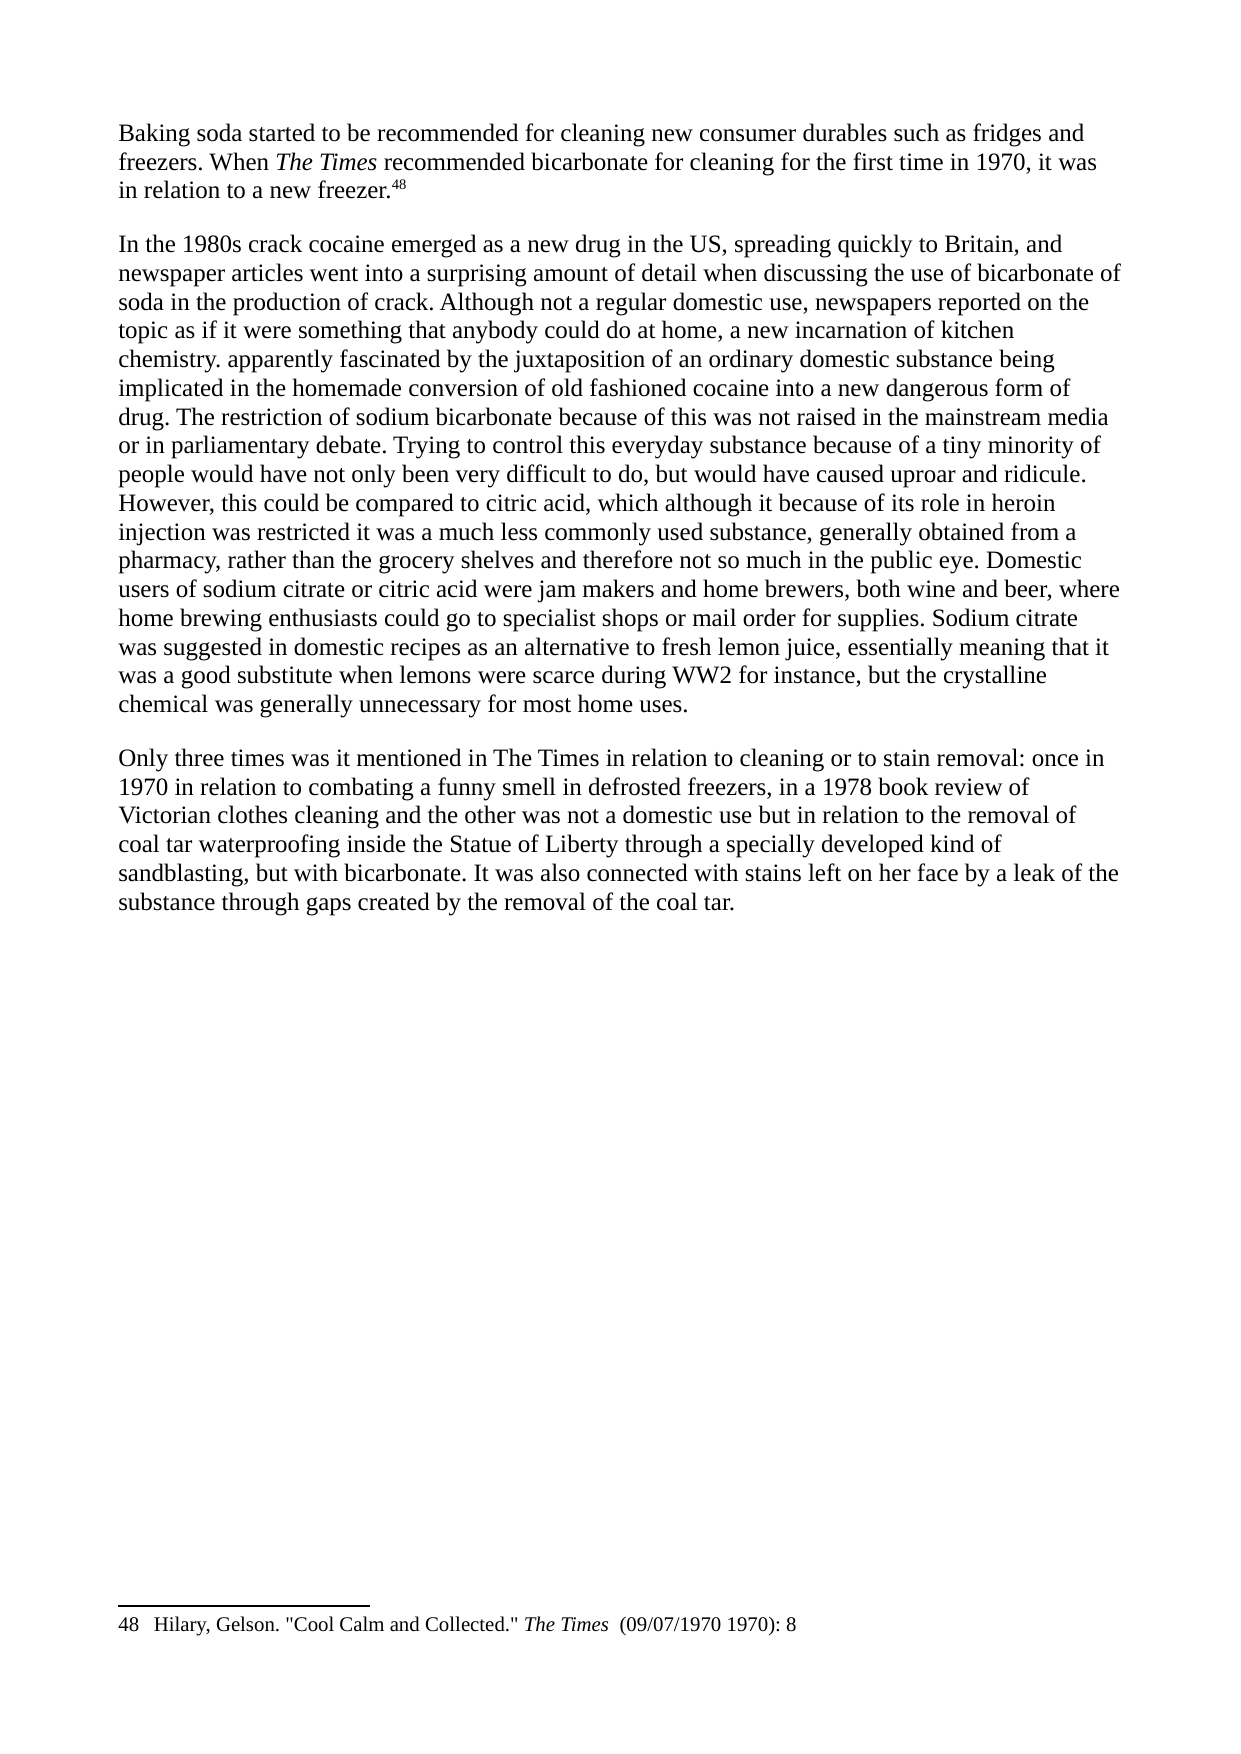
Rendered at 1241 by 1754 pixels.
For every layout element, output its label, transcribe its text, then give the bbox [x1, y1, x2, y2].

text In the 1980s crack cocaine emerged as a new drug in the US, spreading quickly to Britain, and newspaper articles went into a surprising amount of detail when discussing the use of bicarbonate of soda in the production of crack. Although not a regular domestic use, newspapers reported on the topic as if it were something that anybody could do at home, a new incarnation of kitchen chemistry. apparently fascinated by the juxtaposition of an ordinary domestic substance being implicated in the homemade conversion of old fashioned cocaine into a new dangerous form of drug. The restriction of sodium bicarbonate because of this was not raised in the mainstream media or in parliamentary debate. Trying to control this everyday substance because of a tiny minority of people would have not only been very difficult to do, but would have caused uproar and ridicule. However, this could be compared to citric acid, which although it because of its role in heroin injection was restricted it was a much less commonly used substance, generally obtained from a pharmacy, rather than the grocery shelves and therefore not so much in the public eye. Domestic users of sodium citrate or citric acid were jam makers and home brewers, both wine and beer, where home brewing enthusiasts could go to specialist shops or mail order for supplies. Sodium citrate was suggested in domestic recipes as an alternative to fresh lemon juice, essentially meaning that it was a good substitute when lemons were scarce during WW2 for instance, but the crystalline chemical was generally unnecessary for most home uses. [118, 229, 1122, 718]
text Hilary, Gelson. "Cool Calm and Collected." The Times (09/07/1970 1970): 8 [118, 1612, 1122, 1636]
text Only three times was it mentioned in The Times in relation to cleaning or to stain removal: once in 1970 in relation to combating a funny smell in defrosted freezers, in a 1978 book review of Victorian clothes cleaning and the other was not a domestic use but in relation to the removal of coal tar waterproofing inside the Statue of Liberty through a specially developed kind of sandblasting, but with bicarbonate. It was also connected with stains left on her face by a leak of the substance through gaps created by the removal of the coal tar. [118, 743, 1122, 916]
text Baking soda started to be recommended for cleaning new consumer durables such as fridges and freezers. When The Times recommended bicarbonate for cleaning for the first time in 1970, it was in relation to a new freezer. [118, 118, 1122, 204]
